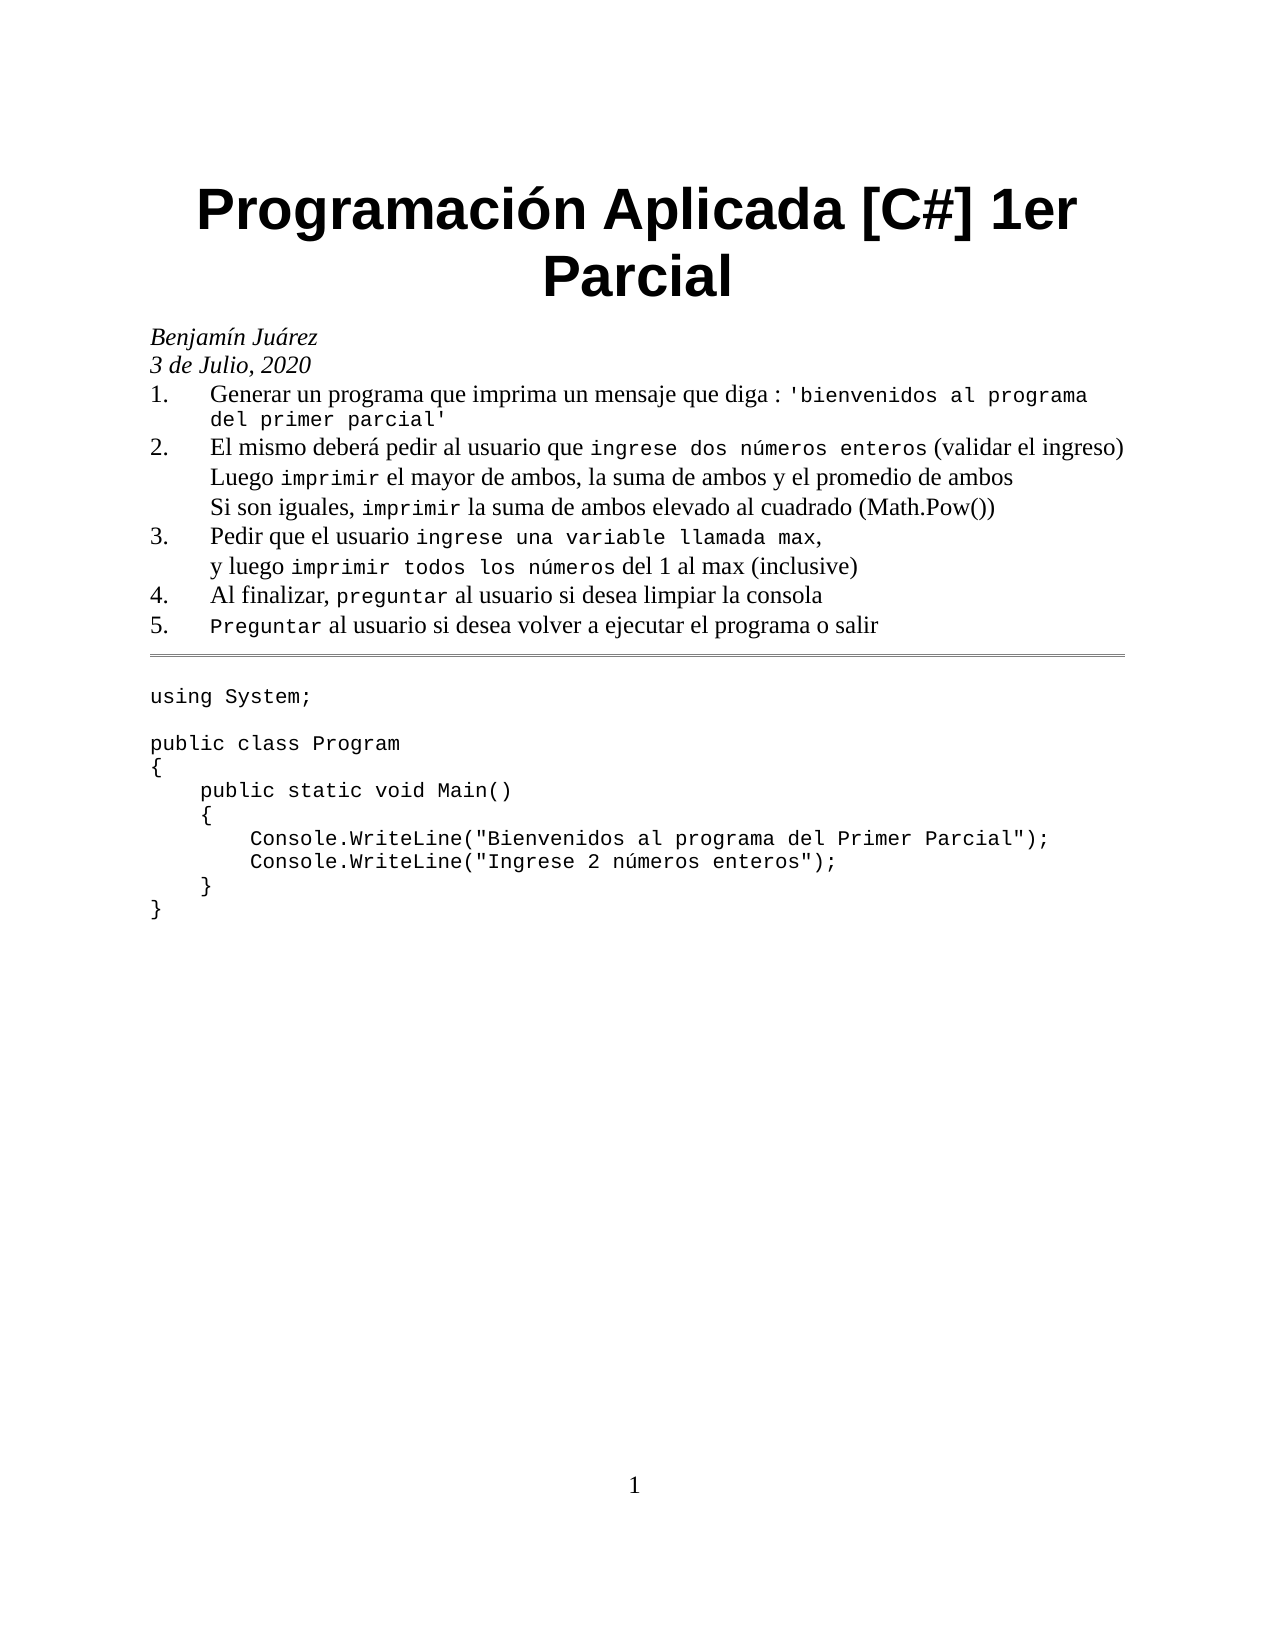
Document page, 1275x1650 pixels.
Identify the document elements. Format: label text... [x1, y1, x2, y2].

title Programación Aplicada [C#] 1er Parcial [150, 175, 1125, 309]
text public class Program [150, 733, 1125, 757]
text Console.WriteLine("Bienvenidos al programa del Primer Parcial"); [150, 827, 1125, 851]
list El mismo deberá pedir al usuario que ingrese dos números enteros (validar el ingreso) Luego imprimir el mayor de ambos, la suma de ambos y el promedio de ambos Si son iguales, imprimir la suma de ambos elevado al cuadrado (Math.Pow()) [150, 432, 1125, 521]
text { [150, 804, 1125, 827]
list Preguntar al usuario si desea volver a ejecutar el programa o salir [150, 610, 1125, 639]
text { [150, 757, 1125, 780]
text } [150, 875, 1125, 898]
list Generar un programa que imprima un mensaje que diga : 'bienvenidos al programa del primer parcial' [150, 379, 1125, 432]
list Al finalizar, preguntar al usuario si desea limpiar la consola [150, 580, 1125, 610]
text 3 de Julio, 2020 [150, 350, 1125, 379]
text } [150, 898, 1125, 922]
text Console.WriteLine("Ingrese 2 números enteros"); [150, 851, 1125, 875]
text using System; [150, 686, 1125, 709]
text public static void Main() [150, 780, 1125, 804]
list Pedir que el usuario ingrese una variable llamada max, y luego imprimir todos los números del 1 al max (inclusive) [150, 521, 1125, 580]
text Benjamín Juárez [150, 322, 1125, 350]
